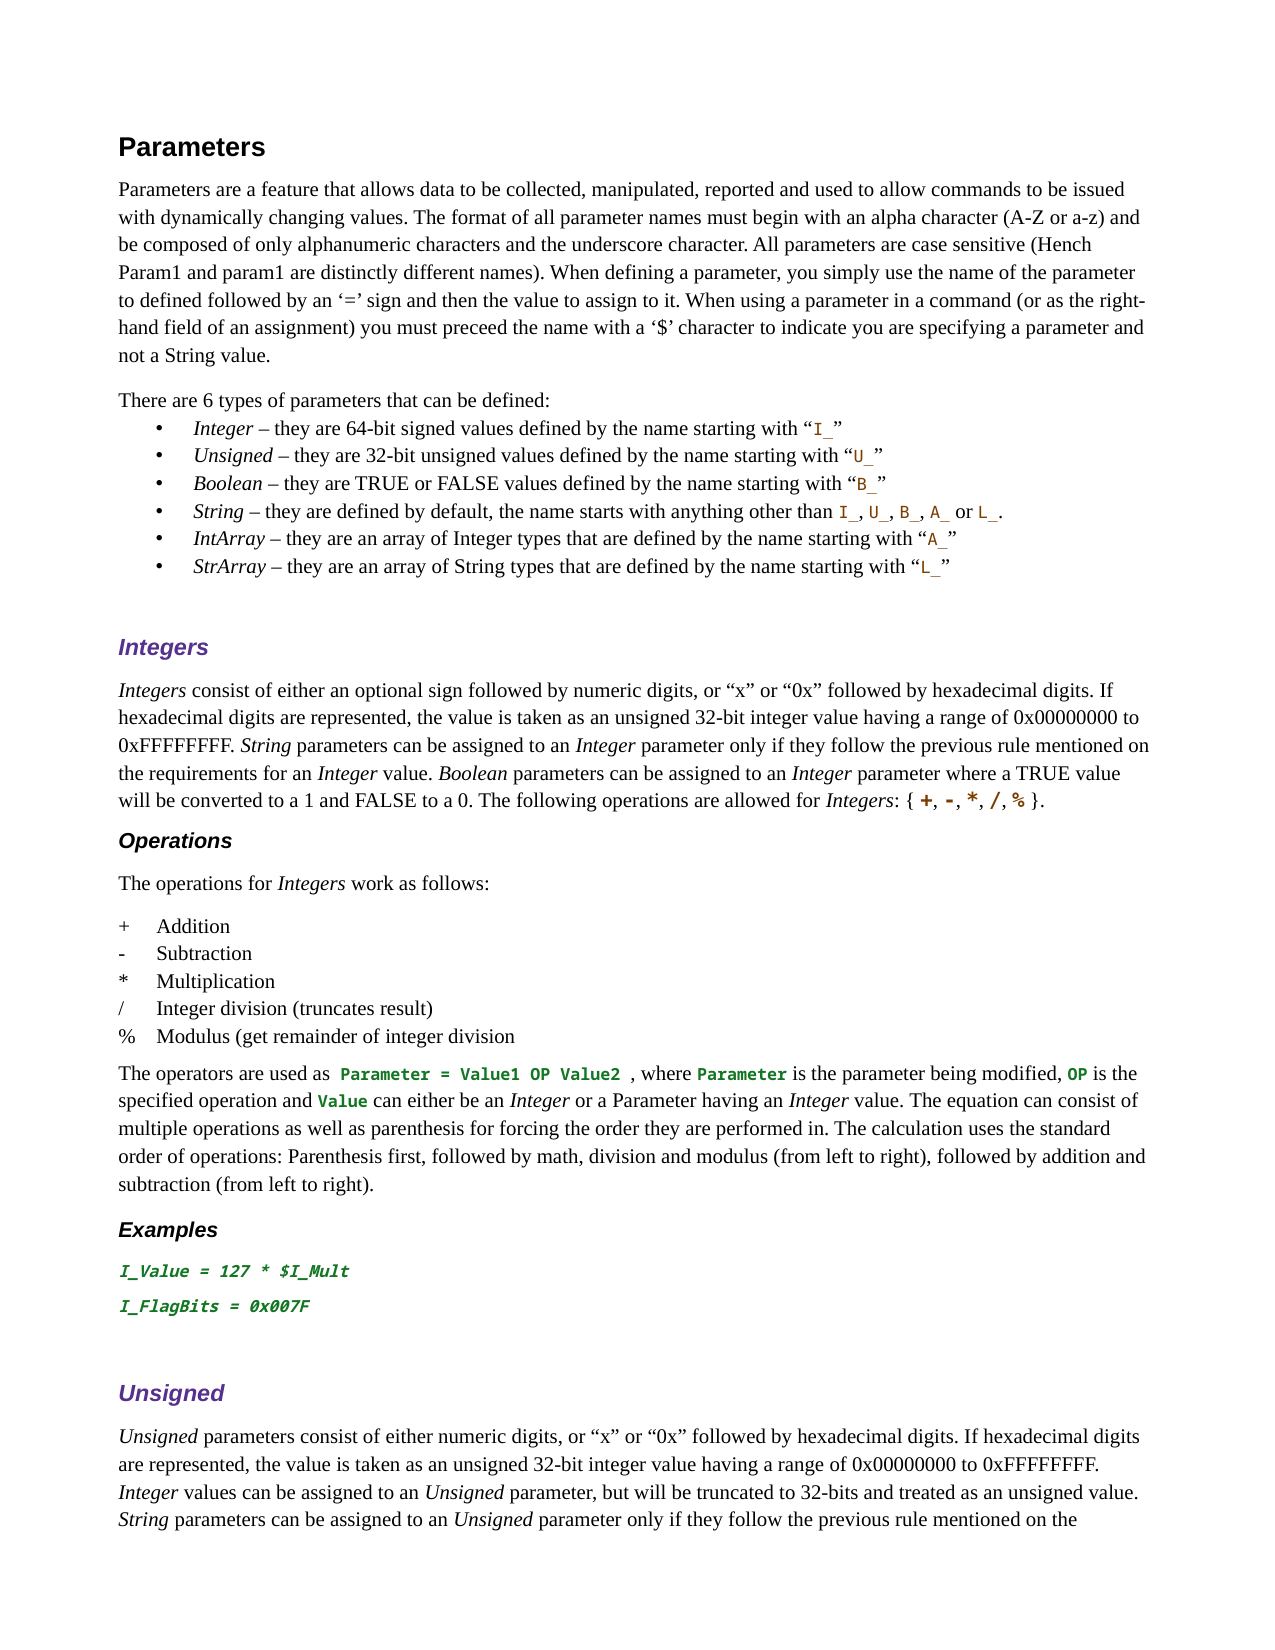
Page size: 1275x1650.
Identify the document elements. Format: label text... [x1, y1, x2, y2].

text There are 6 types of parameters that can be defined: [118, 388, 1157, 412]
list Unsigned – they are 32-bit unsigned values defined by the name starting with “U_” [156, 443, 1157, 467]
list StrArray – they are an array of String types that are defined by the name starting with “L_” [156, 554, 1157, 578]
subtitle Integers [118, 633, 1157, 660]
text % Modulus (get remainder of integer division [118, 1024, 1157, 1048]
text / Integer division (truncates result) [118, 996, 1157, 1020]
list IntArray – they are an array of Integer types that are defined by the name starting with “A_” [156, 526, 1157, 550]
list String – they are defined by default, the name starts with anything other than I_, U_, B_, A_ or L_. [156, 499, 1157, 523]
subtitle Unsigned [118, 1380, 1157, 1407]
text I_Value = 127 * $I_Mult [118, 1260, 1157, 1282]
text The operations for Integers work as follows: [118, 871, 1157, 895]
text Unsigned parameters consist of either numeric digits, or “x” or “0x” followed by hexadecimal digits. If hexadecimal digits are represented, the value is taken as an unsigned 32-bit integer value having a range of 0x00000000 to 0xFFFFFFFF. Integer values can be assigned to an Unsigned parameter, but will be truncated to 32-bits and treated as an unsigned value. String parameters can be assigned to an Unsigned parameter only if they follow the previous rule mentioned on the [118, 1424, 1157, 1531]
text - Subtraction [118, 941, 1157, 965]
subtitle Examples [118, 1217, 1157, 1242]
text Integers consist of either an optional sign followed by numeric digits, or “x” or “0x” followed by hexadecimal digits. If hexadecimal digits are represented, the value is taken as an unsigned 32-bit integer value having a range of 0x00000000 to 0xFFFFFFFF. String parameters can be assigned to an Integer parameter only if they follow the previous rule mentioned on the requirements for an Integer value. Boolean parameters can be assigned to an Integer parameter where a TRUE value will be converted to a 1 and FALSE to a 0. The following operations are allowed for Integers: { +, -, *, /, % }. [118, 678, 1157, 812]
text + Addition [118, 913, 1157, 938]
text Parameters are a feature that allows data to be collected, manipulated, reported and used to allow commands to be issued with dynamically changing values. The format of all parameter names must begin with an alpha character (A-Z or a-z) and be composed of only alphanumeric characters and the underscore character. All parameters are case sensitive (Hench Param1 and param1 are distinctly different names). When defining a parameter, you simply use the name of the parameter to defined followed by an ‘=’ sign and then the value to assign to it. When using a parameter in a command (or as the right-hand field of an assignment) you must preceed the name with a ‘$’ character to indicate you are specifying a parameter and not a String value. [118, 177, 1157, 367]
text The operators are used as Parameter = Value1 OP Value2 , where Parameter is the parameter being modified, OP is the specified operation and Value can either be an Integer or a Parameter having an Integer value. The equation can consist of multiple operations as well as parenthesis for forcing the order they are performed in. The calculation uses the standard order of operations: Parenthesis first, followed by math, division and modulus (from left to right), followed by addition and subtraction (from left to right). [118, 1061, 1157, 1196]
list Integer – they are 64-bit signed values defined by the name starting with “I_” [156, 416, 1157, 440]
text * Multiplication [118, 969, 1157, 993]
text I_FlagBits = 0x007F [118, 1295, 1157, 1317]
list Boolean – they are TRUE or FALSE values defined by the name starting with “B_” [156, 471, 1157, 495]
subtitle Operations [118, 828, 1157, 853]
subtitle Parameters [118, 131, 1157, 162]
